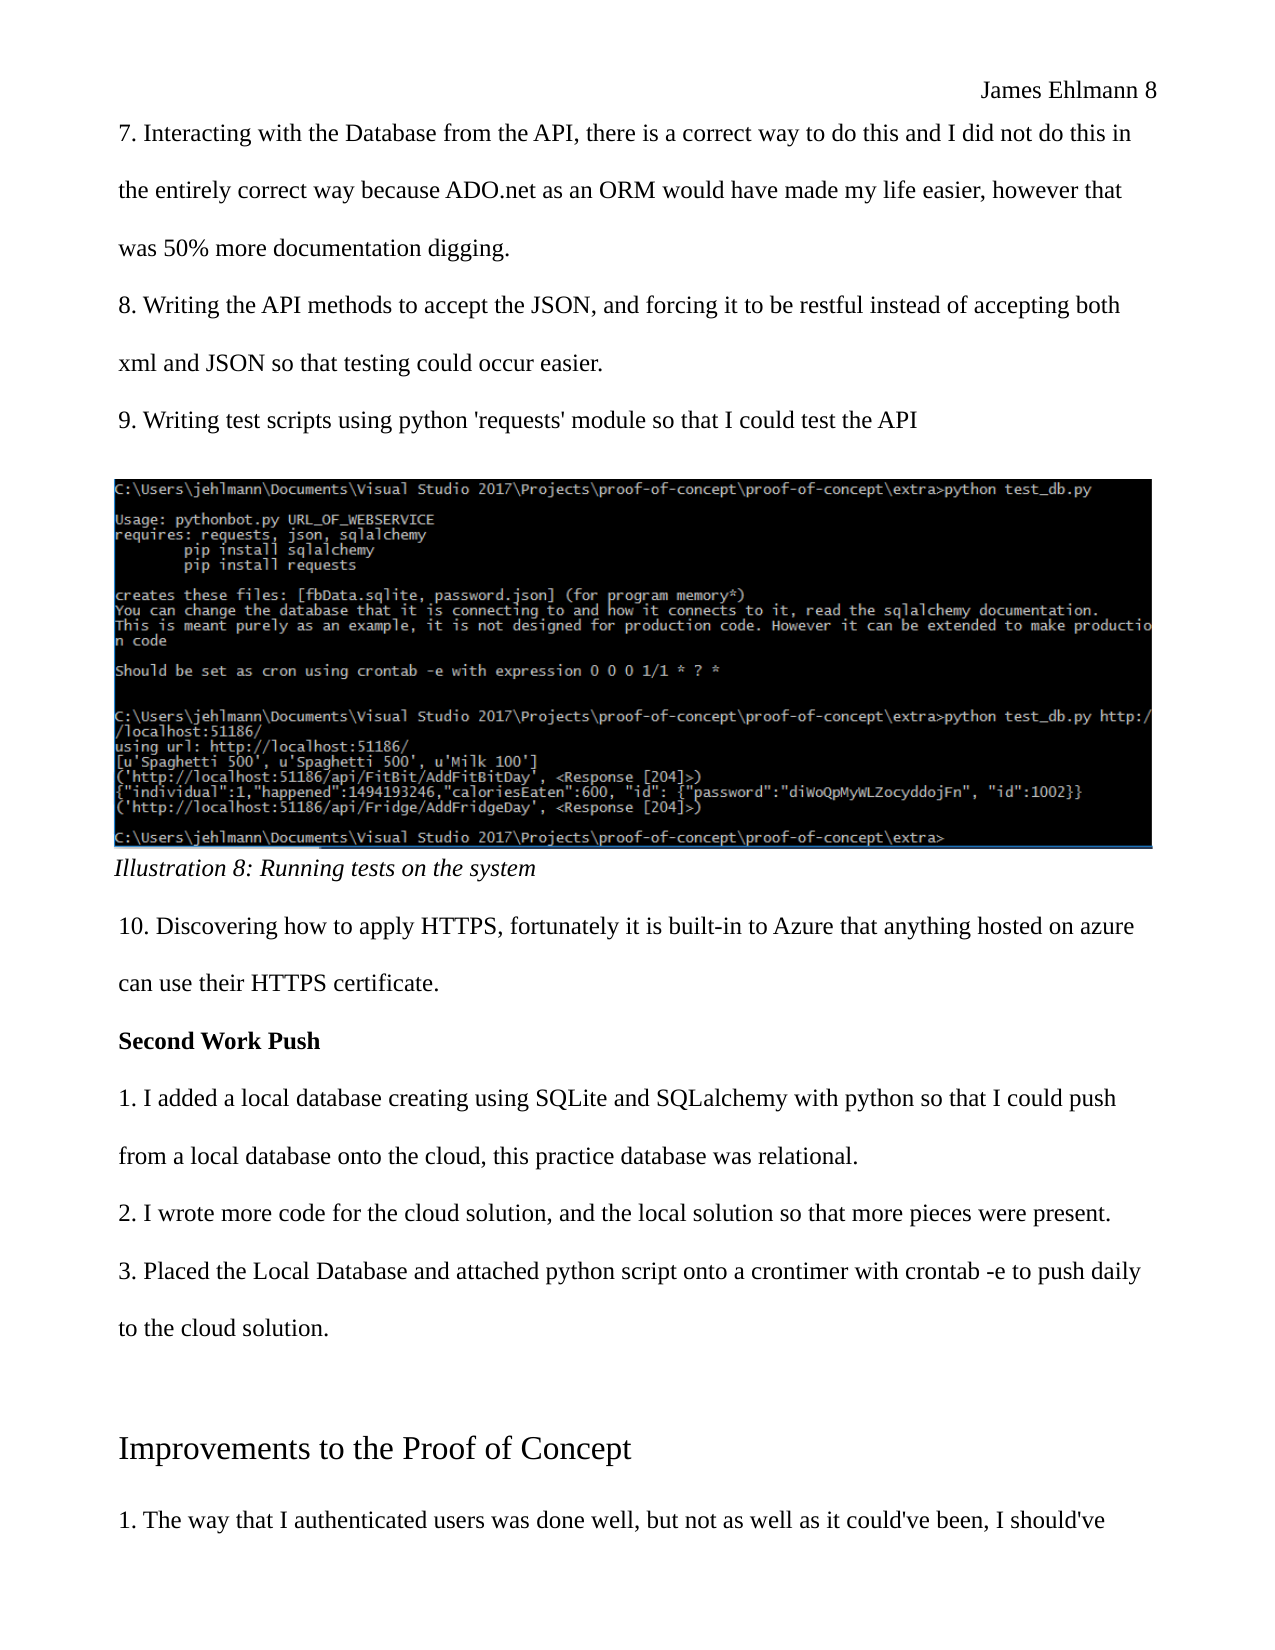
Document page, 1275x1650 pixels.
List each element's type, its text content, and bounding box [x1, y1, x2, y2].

text Illustration 8: Running tests on the system [114, 849, 1153, 882]
text 3. Placed the Local Database and attached python script onto a crontimer with crontab -e to push daily to the cloud solution. [118, 1256, 1157, 1342]
picture [113, 479, 1153, 849]
text 1. I added a local database creating using SQLite and SQLalchemy with python so that I could push from a local database onto the cloud, this practice database was relational. [118, 1083, 1157, 1170]
text Improvements to the Proof of Concept [118, 1428, 1157, 1467]
text 9. Writing test scripts using python 'requests' module so that I could test the API [118, 406, 1157, 434]
text 7. Interacting with the Database from the API, there is a correct way to do this and I did not do this in the entirely correct way because ADO.net as an ORM would have made my life easier, however that was 50% more documentation digging. [118, 118, 1157, 262]
text 2. I wrote more code for the cloud solution, and the local solution so that more pieces were present. [118, 1198, 1157, 1227]
text Second Work Push [118, 1026, 1157, 1055]
text 1. The way that I authenticated users was done well, but not as well as it could've been, I should've [118, 1505, 1157, 1534]
text 10. Discovering how to apply HTTPS, fortunately it is built-in to Azure that anything hosted on azure can use their HTTPS certificate. [114, 463, 1157, 997]
text 8. Writing the API methods to accept the JSON, and forcing it to be restful instead of accepting both xml and JSON so that testing could occur easier. [118, 291, 1157, 377]
